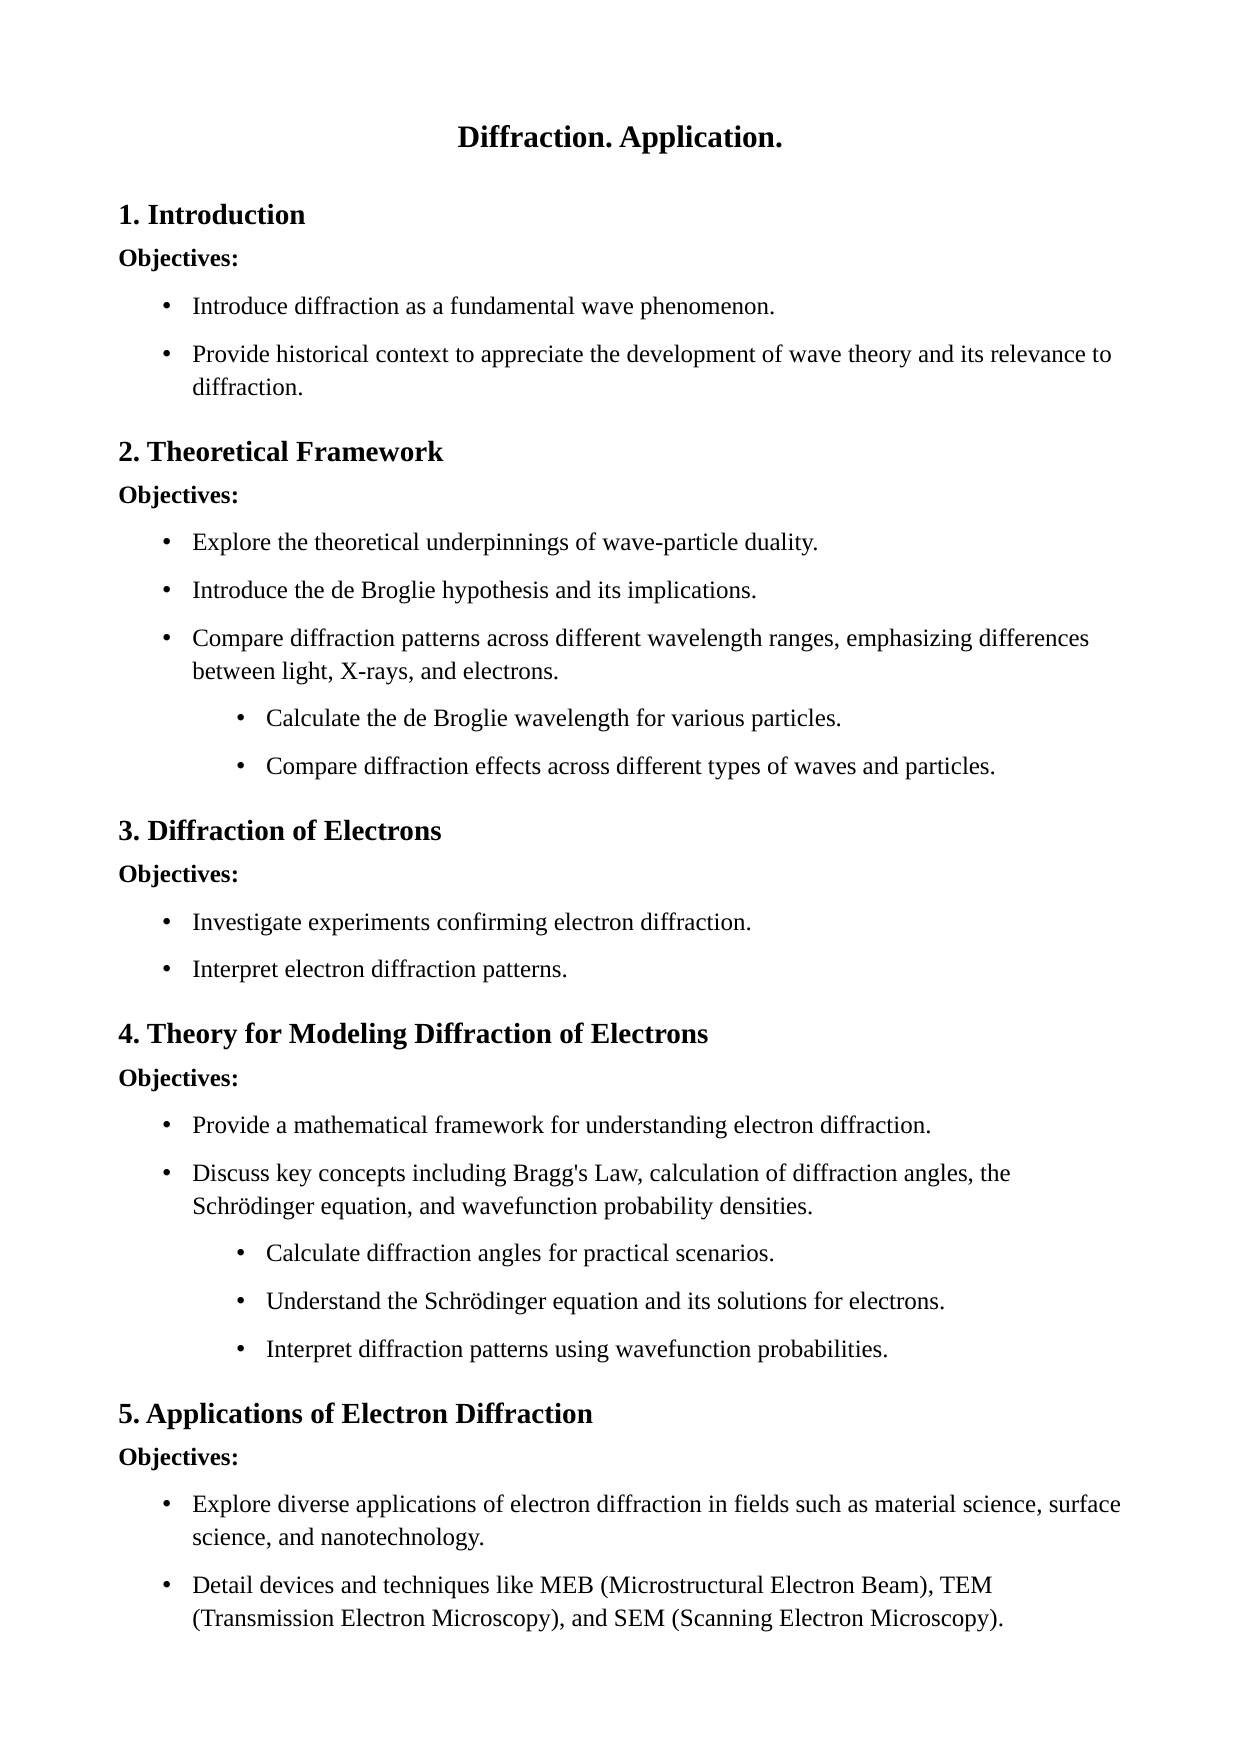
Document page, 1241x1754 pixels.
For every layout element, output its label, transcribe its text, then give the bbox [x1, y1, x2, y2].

list Provide historical context to appreciate the development of wave theory and its relevance to diffraction. [162, 339, 1122, 400]
list Calculate diffraction angles for practical scenarios. [236, 1238, 1122, 1267]
list Investigate experiments confirming electron diffraction. [162, 907, 1122, 936]
list Provide a mathematical framework for understanding electron diffraction. [162, 1110, 1122, 1139]
text Objectives: [118, 1442, 1122, 1471]
subtitle 5. Applications of Electron Diffraction [118, 1396, 1122, 1429]
list Introduce the de Broglie hypothesis and its implications. [162, 575, 1122, 604]
list Understand the Schrödinger equation and its solutions for electrons. [236, 1286, 1122, 1315]
subtitle 1. Introduction [118, 197, 1122, 231]
subtitle 3. Diffraction of Electrons [118, 813, 1122, 847]
text Objectives: [118, 1063, 1122, 1091]
text Objectives: [118, 243, 1122, 272]
list Detail devices and techniques like MEB (Microstructural Electron Beam), TEM (Transmission Electron Microscopy), and SEM (Scanning Electron Microscopy). [162, 1570, 1122, 1632]
list Compare diffraction effects across different types of waves and particles. [236, 751, 1122, 780]
text Diffraction. Application. [118, 118, 1122, 154]
text Objectives: [118, 859, 1122, 888]
list Introduce diffraction as a fundamental wave phenomenon. [162, 291, 1122, 320]
list Calculate the de Broglie wavelength for various particles. [236, 703, 1122, 732]
list Explore the theoretical underpinnings of wave-particle duality. [162, 527, 1122, 556]
list Discuss key concepts including Bragg's Law, calculation of diffraction angles, the Schrödinger equation, and wavefunction probability densities. [162, 1158, 1122, 1219]
list Explore diverse applications of electron diffraction in fields such as material science, surface science, and nanotechnology. [162, 1489, 1122, 1551]
list Compare diffraction patterns across different wavelength ranges, emphasizing differences between light, X-rays, and electrons. [162, 623, 1122, 684]
subtitle 4. Theory for Modeling Diffraction of Electrons [118, 1017, 1122, 1050]
text Objectives: [118, 480, 1122, 509]
list Interpret diffraction patterns using wavefunction probabilities. [236, 1334, 1122, 1362]
list Interpret electron diffraction patterns. [162, 954, 1122, 983]
subtitle 2. Theoretical Framework [118, 434, 1122, 467]
